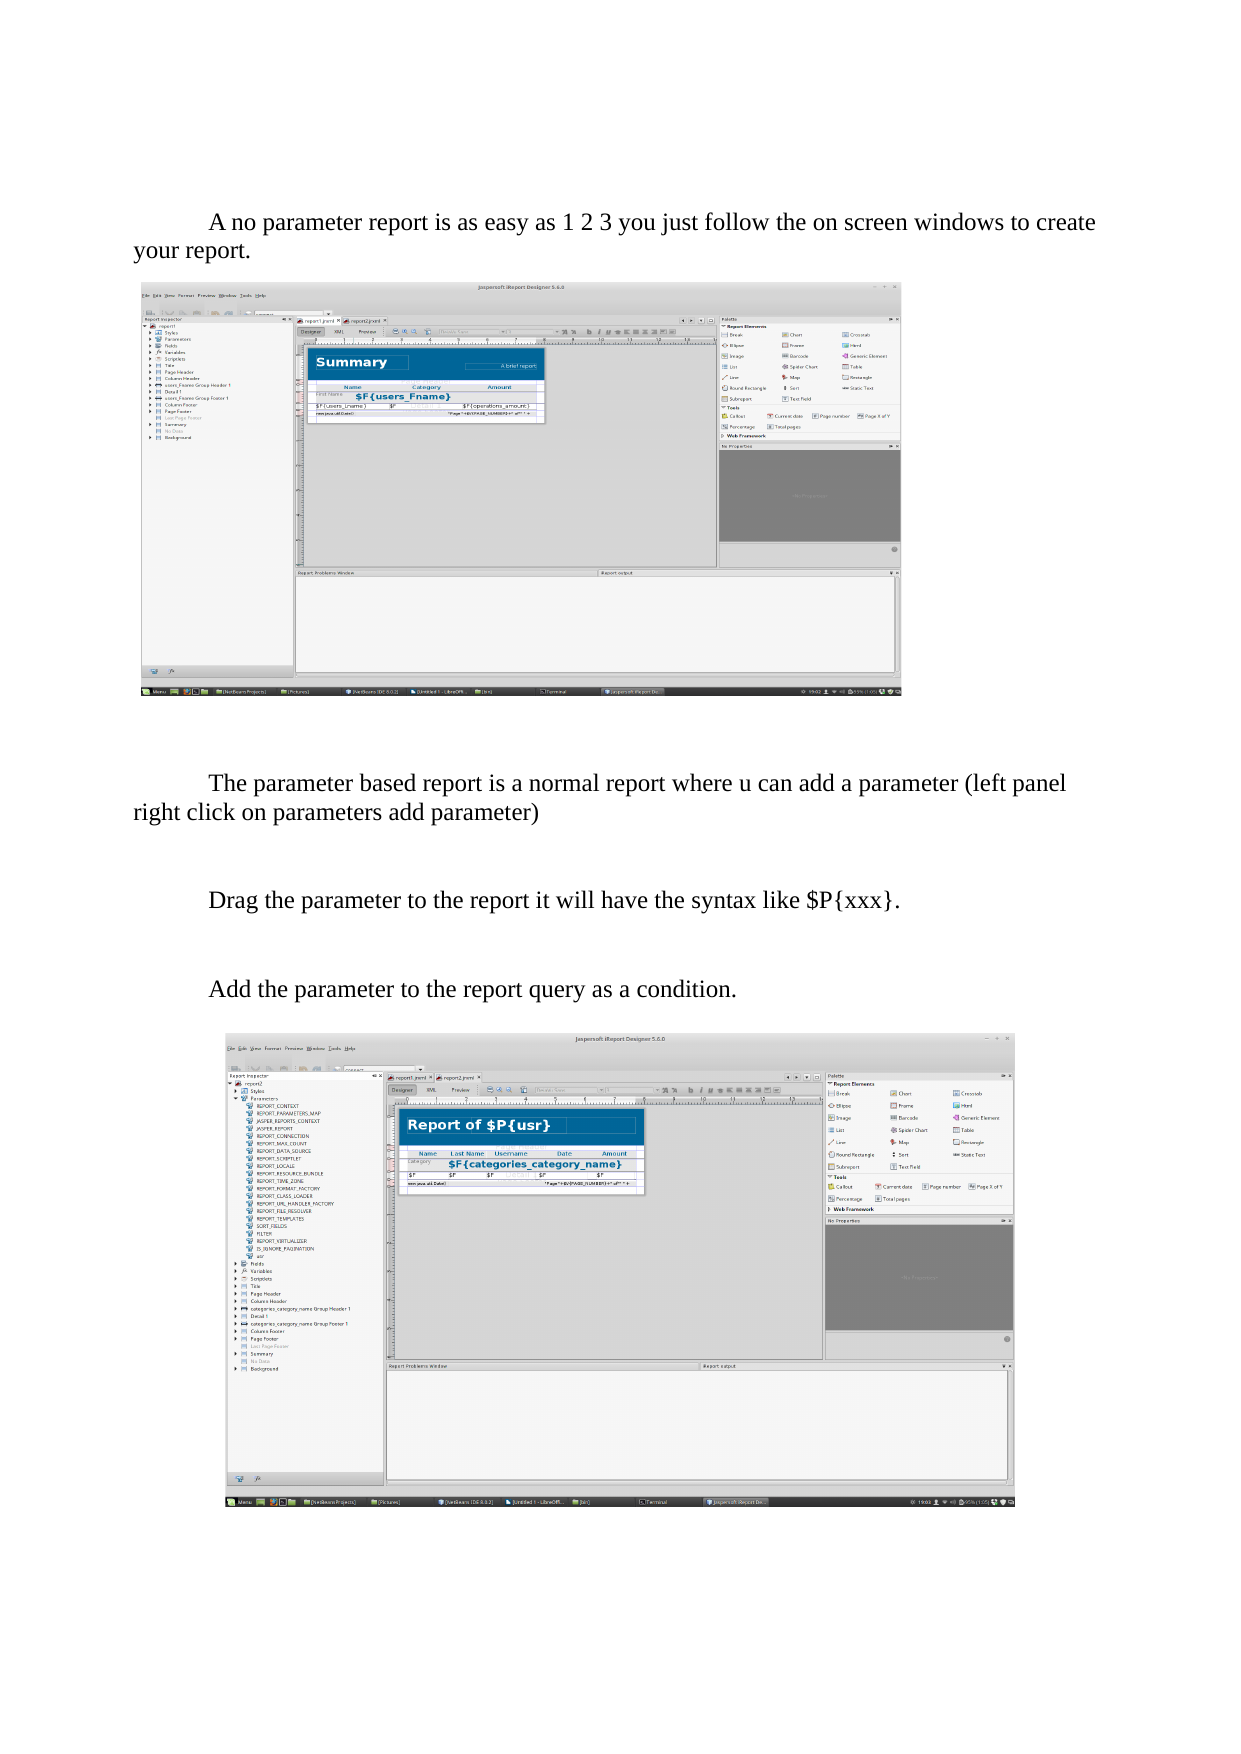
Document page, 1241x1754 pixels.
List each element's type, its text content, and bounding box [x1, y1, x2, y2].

text The parameter based report is a normal report where u can add a parameter (left panel right click on parameters add parameter) [133, 768, 1107, 826]
text Add the parameter to the report query as a condition. [133, 974, 1107, 1003]
text Drag the parameter to the report it will have the syntax like $P{xxx}. [133, 886, 1107, 914]
text A no parameter report is as easy as 1 2 3 you just follow the on screen windows to create your report. [133, 207, 1107, 264]
picture [225, 1033, 1015, 1507]
picture [141, 282, 902, 696]
